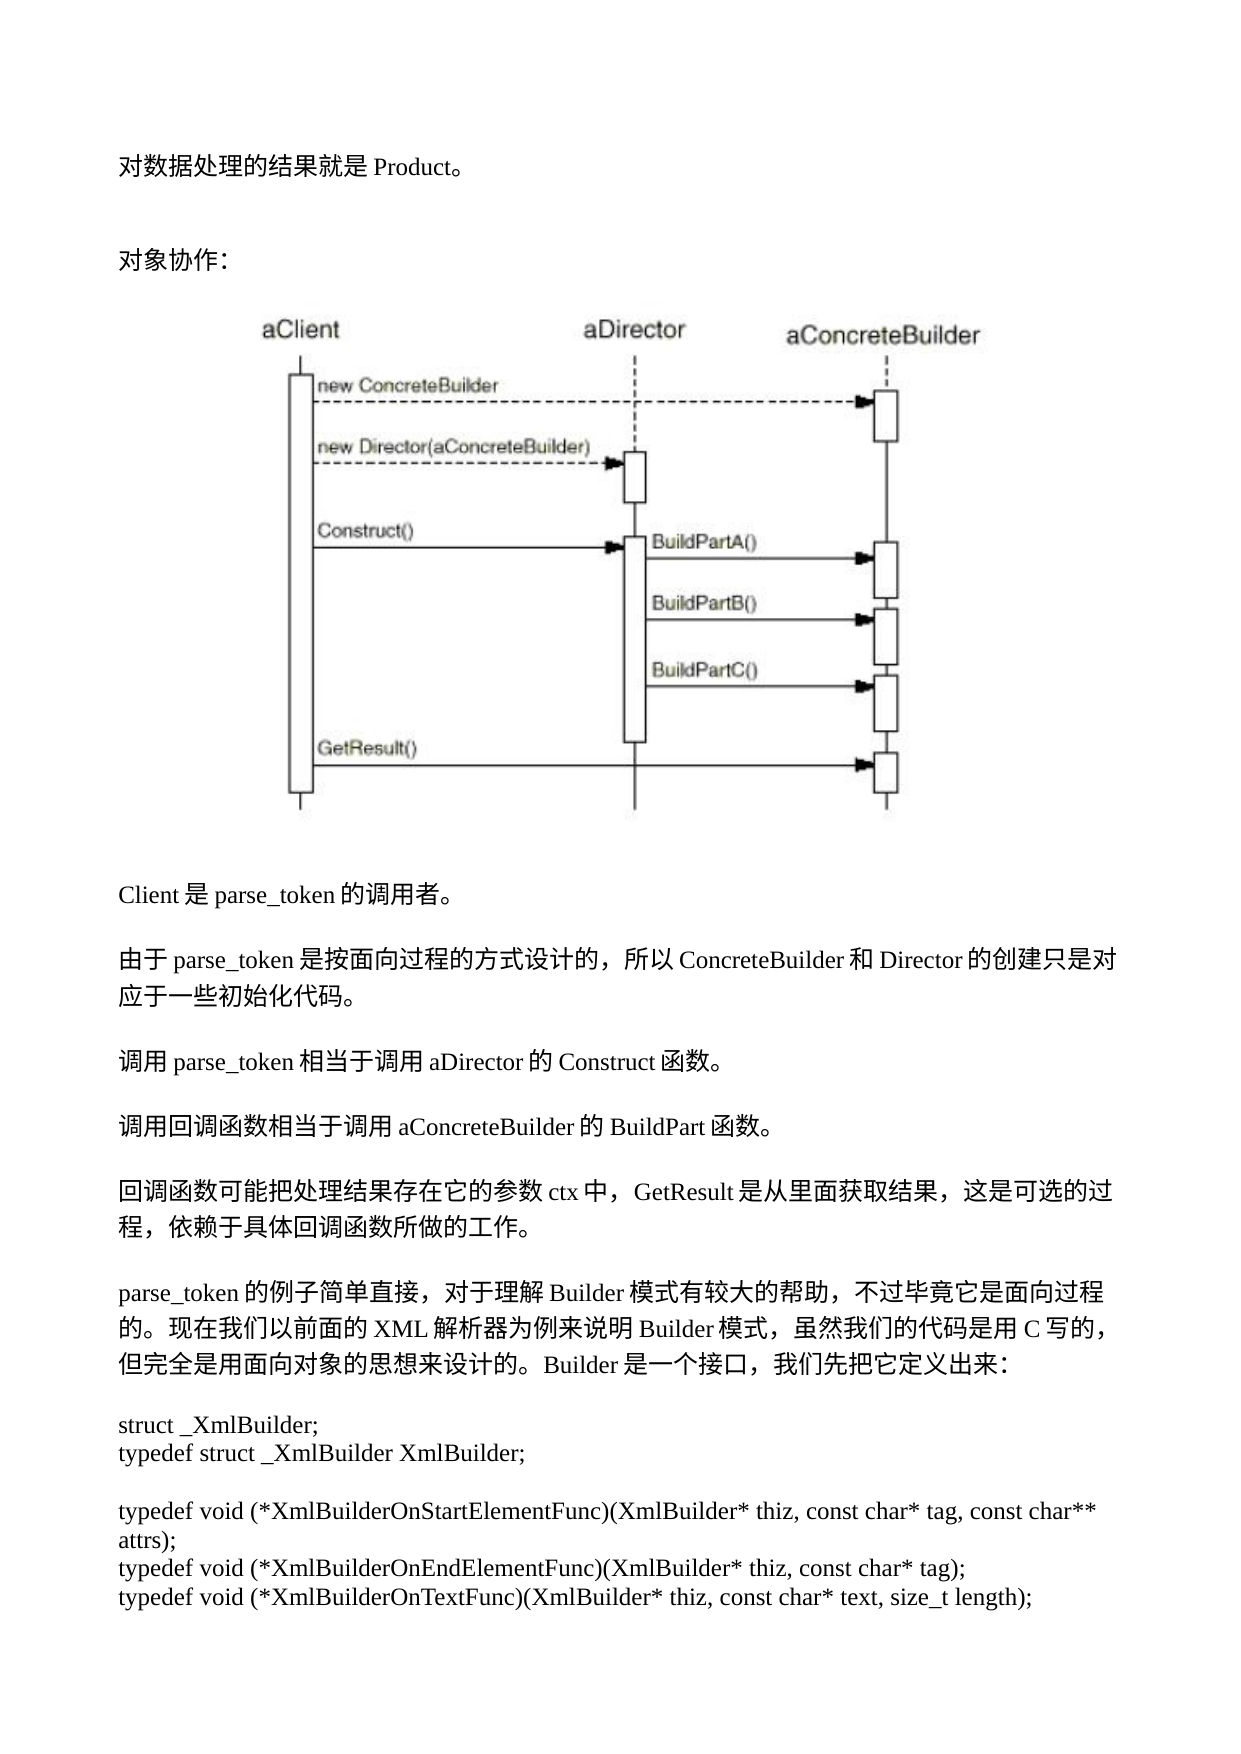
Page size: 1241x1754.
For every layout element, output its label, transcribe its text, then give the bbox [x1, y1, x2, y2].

text 调用parse_token相当于调用aDirector的Construct函数。 [118, 1041, 1122, 1077]
text typedef void (*XmlBuilderOnEndElementFunc)(XmlBuilder* thiz, const char* tag); [118, 1553, 1122, 1582]
text 由于parse_token是按面向过程的方式设计的，所以ConcreteBuilder和Director的创建只是对应于一些初始化代码。 [118, 940, 1122, 1012]
text struct _XmlBuilder; [118, 1410, 1122, 1438]
text 回调函数可能把处理结果存在它的参数ctx中，GetResult是从里面获取结果，这是可选的过程，依赖于具体回调函数所做的工作。 [118, 1171, 1122, 1243]
text typedef void (*XmlBuilderOnStartElementFunc)(XmlBuilder* thiz, const char* tag, const char** attrs); [118, 1496, 1122, 1553]
text 调用回调函数相当于调用aConcreteBuilder的BuildPart函数。 [118, 1106, 1122, 1142]
text Client是parse_token的调用者。 [118, 875, 1122, 911]
text parse_token的例子简单直接，对于理解Builder模式有较大的帮助，不过毕竟它是面向过程的。现在我们以前面的XML解析器为例来说明Builder模式，虽然我们的代码是用C写的，但完全是用面向对象的思想来设计的。Builder是一个接口，我们先把它定义出来： [118, 1272, 1122, 1381]
text typedef struct _XmlBuilder XmlBuilder; [118, 1438, 1122, 1467]
picture [118, 276, 1122, 846]
text 对数据处理的结果就是Product。 [118, 147, 1122, 183]
text 对象协作： [118, 241, 1122, 276]
text typedef void (*XmlBuilderOnTextFunc)(XmlBuilder* thiz, const char* text, size_t length); [118, 1582, 1122, 1611]
